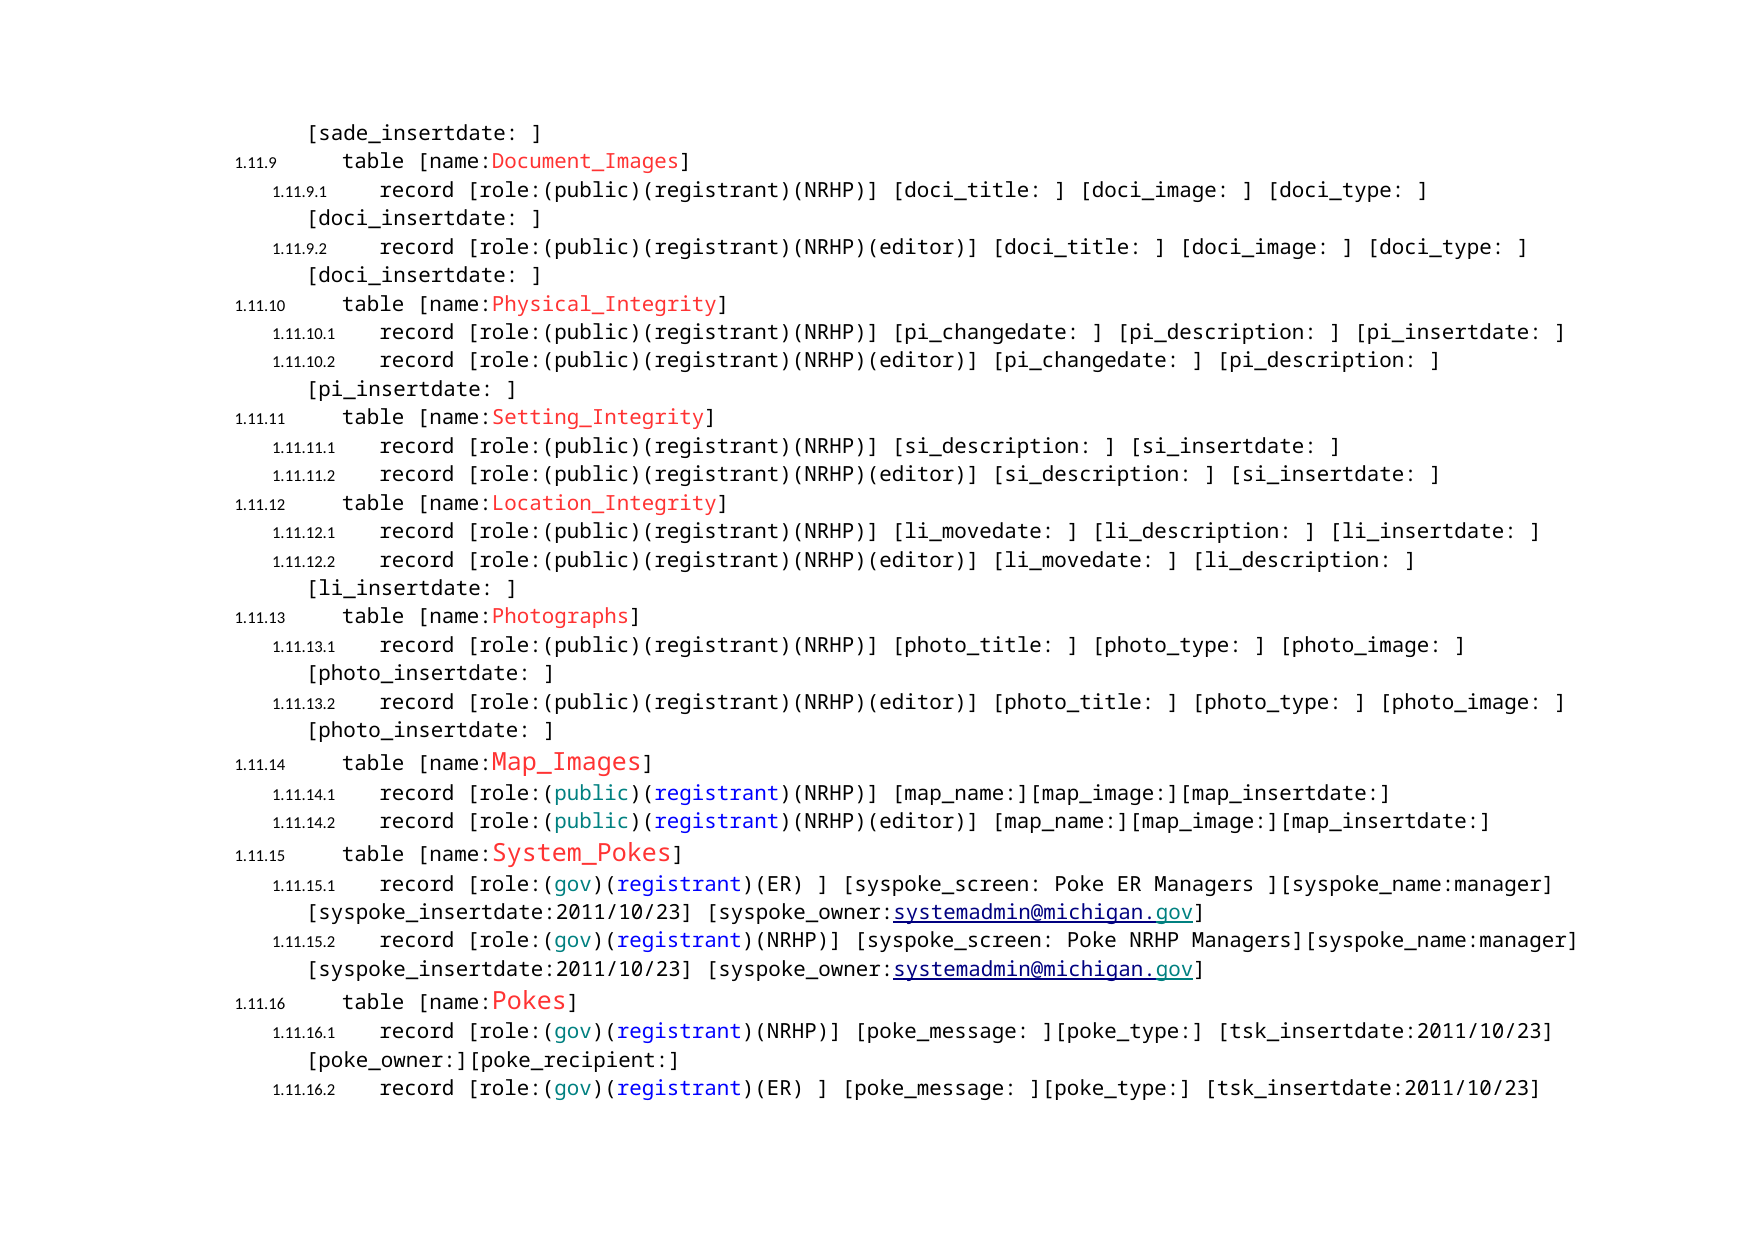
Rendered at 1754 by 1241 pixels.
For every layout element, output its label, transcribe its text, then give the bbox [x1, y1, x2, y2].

list record [role:(public)(registrant)(NRHP)(editor)] [map_name:][map_image:][map_insertdate:] [268, 806, 1636, 835]
list record [role:(public)(registrant)(NRHP)] [si_description: ] [si_insertdate: ] [268, 431, 1636, 459]
list record [role:(public)(registrant)(NRHP)(editor)] [doci_title: ] [doci_image: ] [doci_type: ] [doci_insertdate: ] [268, 232, 1636, 289]
list table [name:System_Pokes] [231, 835, 1636, 869]
list table [name:Physical_Integrity] [231, 289, 1636, 317]
list record [role:(public)(registrant)(NRHP)(editor)] [li_movedate: ] [li_description: ] [li_insertdate: ] [268, 545, 1636, 602]
list table [name:Document_Images] [231, 147, 1636, 175]
list record [role:(gov)(registrant)(ER) ] [poke_message: ][poke_type:] [tsk_insertdate:2011/10/23] [268, 1073, 1636, 1102]
list table [name:Location_Integrity] [231, 488, 1636, 516]
list record [role:(gov)(registrant)(NRHP)] [poke_message: ][poke_type:] [tsk_insertdate:2011/10/23] [poke_owner:][poke_recipient:] [268, 1017, 1636, 1073]
list record [role:(public)(registrant)(NRHP)(editor)] [si_description: ] [si_insertdate: ] [268, 459, 1636, 488]
list record [role:(gov)(registrant)(NRHP)] [syspoke_screen: Poke NRHP Managers][syspoke_name:manager] [syspoke_insertdate:2011/10/23] [syspoke_owner:systemadmin@michigan.gov] [268, 926, 1636, 982]
list table [name:Setting_Integrity] [231, 402, 1636, 431]
list record [role:(public)(registrant)(NRHP)] [doci_title: ] [doci_image: ] [doci_type: ] [doci_insertdate: ] [268, 175, 1636, 232]
list record [role:(public)(registrant)(NRHP)(editor)] [photo_title: ] [photo_type: ] [photo_image: ] [photo_insertdate: ] [268, 687, 1636, 744]
list [sade_insertdate: ] [268, 118, 1636, 147]
list record [role:(public)(registrant)(NRHP)(editor)] [pi_changedate: ] [pi_description: ] [pi_insertdate: ] [268, 346, 1636, 402]
list record [role:(public)(registrant)(NRHP)] [map_name:][map_image:][map_insertdate:] [268, 778, 1636, 806]
list table [name:Pokes] [231, 982, 1636, 1017]
list record [role:(public)(registrant)(NRHP)] [photo_title: ] [photo_type: ] [photo_image: ] [photo_insertdate: ] [268, 630, 1636, 687]
list table [name:Photographs] [231, 602, 1636, 630]
list table [name:Map_Images] [231, 744, 1636, 778]
list record [role:(public)(registrant)(NRHP)] [pi_changedate: ] [pi_description: ] [pi_insertdate: ] [268, 317, 1636, 346]
list record [role:(gov)(registrant)(ER) ] [syspoke_screen: Poke ER Managers ][syspoke_name:manager] [syspoke_insertdate:2011/10/23] [syspoke_owner:systemadmin@michigan.gov] [268, 869, 1636, 926]
list record [role:(public)(registrant)(NRHP)] [li_movedate: ] [li_description: ] [li_insertdate: ] [268, 516, 1636, 545]
